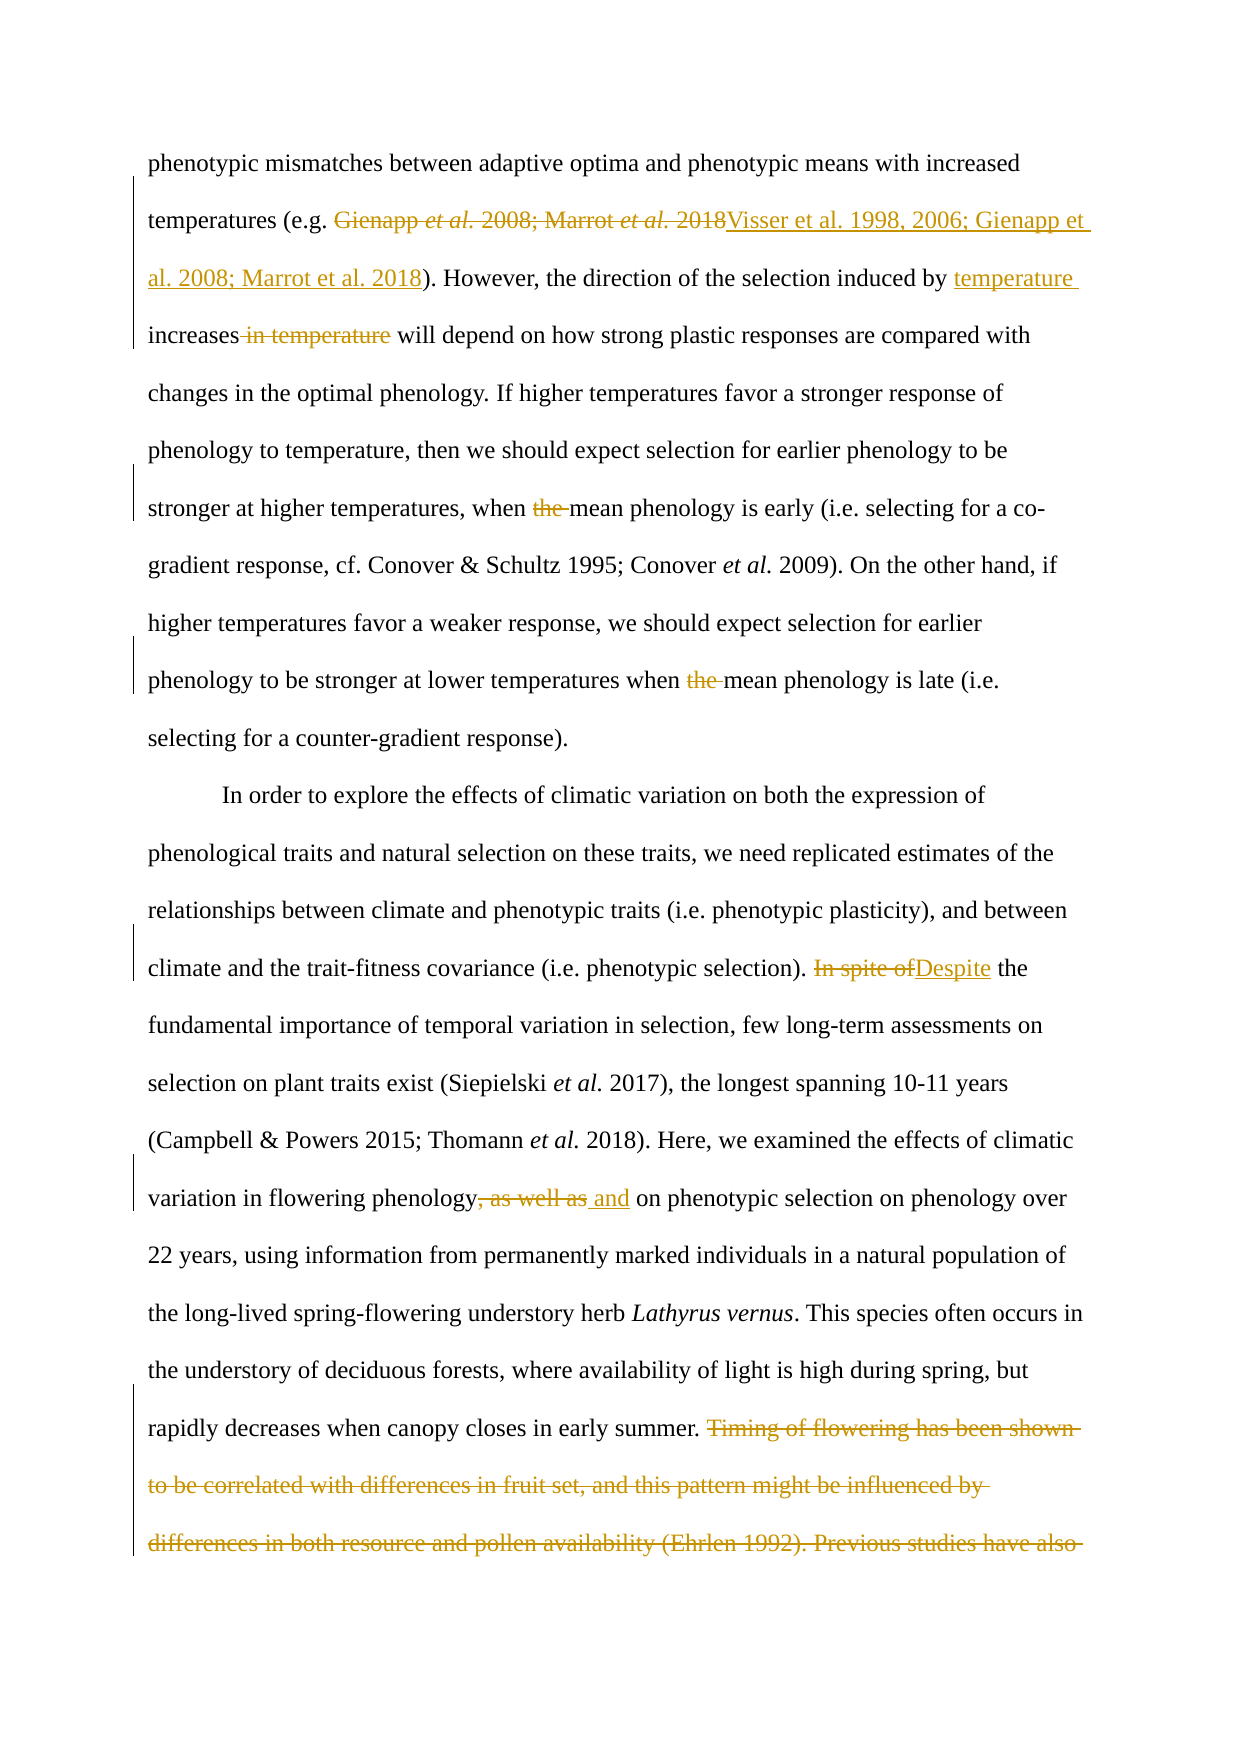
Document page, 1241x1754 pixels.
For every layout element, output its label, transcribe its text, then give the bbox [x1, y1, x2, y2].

text In order to explore the effects of climatic variation on both the expression of phenological traits and natural selection on these traits, we need replicated estimates of the relationships between climate and phenotypic traits (i.e. phenotypic plasticity), and between climate and the trait-fitness covariance (i.e. phenotypic selection). Despite the fundamental importance of temporal variation in selection, few long-term assessments on selection on plant traits exist (Siepielski et al. 2017), the longest spanning 10-11 years (Campbell & Powers 2015; Thomann et al. 2018). Here, we examined the effects of climatic variation in flowering phenology and on phenotypic selection on phenology over 22 years, using information from permanently marked individuals in a natural population of the long-lived spring-flowering understory herb Lathyrus vernus. This species often occurs in the understory of deciduous forests, where availability of light is high during spring, but rapidly decreases when canopy closes in early summer. We addressed the following questions: (1) Does flowering time vary among years in response to climatic conditions during spring?, (2) Does the direction and strength of phenotypic selection on flowering time vary among years?, and (3) If so, is variation in phenotypic selection among years related to spring climate? [148, 780, 1092, 1556]
text The phenotypic expression of many traits depends on environmental factors (e.g. Via 1993; Via et al. 1995). For organisms in temperate seasonal environments, we expect higher spring temperatures and earlier snowmelt to be associated with plastic responses, in terms of earlier phenology (Charmantier et al. 2008; Thomson 2010; Anderson et al. 2012; Wadgymar et al. 2018; Valdés et al. 2019). However, it is less clear how we should expect climate change to influence the direction and intensity of natural selection on timing. It has been argued that global warming is expected to influence selection on timing because of observed increasing phenotypic mismatches between adaptive optima and phenotypic means with increased temperatures (e.g. Visser et al. 1998, 2006; Gienapp et al. 2008; Marrot et al. 2018). However, the direction of the selection induced by temperature increases will depend on how strong plastic responses are compared with changes in the optimal phenology. If higher temperatures favor a stronger response of phenology to temperature, then we should expect selection for earlier phenology to be stronger at higher temperatures, when mean phenology is early (i.e. selecting for a co-gradient response, cf. Conover & Schultz 1995; Conover et al. 2009). On the other hand, if higher temperatures favor a weaker response, we should expect selection for earlier phenology to be stronger at lower temperatures when mean phenology is late (i.e. selecting for a counter-gradient response). [148, 148, 1092, 751]
